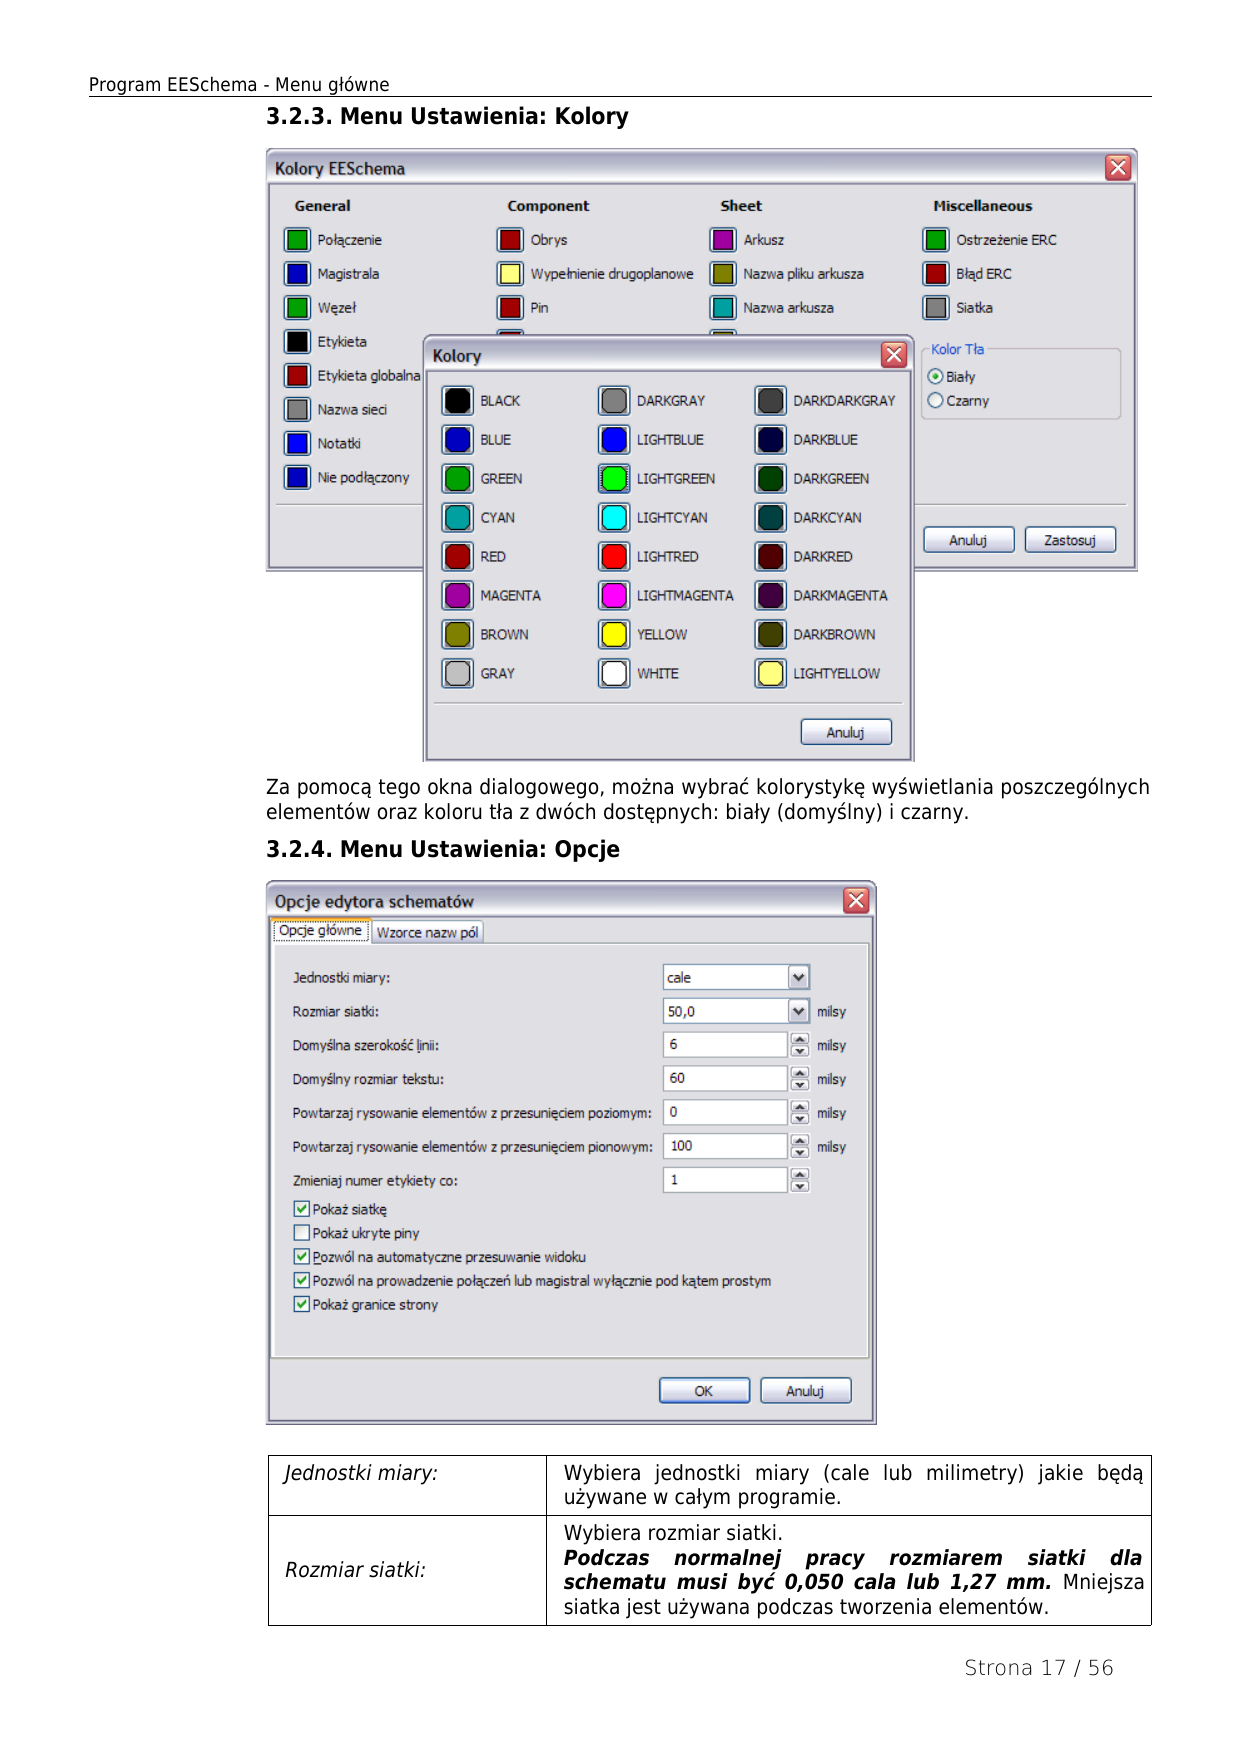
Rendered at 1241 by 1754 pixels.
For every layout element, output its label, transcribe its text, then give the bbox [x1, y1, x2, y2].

subtitle Menu Ustawienia: Opcje [266, 836, 1152, 863]
text Za pomocą tego okna dialogowego, można wybrać kolorystykę wyświetlania poszczególnych elementów oraz koloru tła z dwóch dostępnych: biały (domyślny) i czarny. [266, 775, 1152, 824]
table_header Wybiera jednostki miary (cale lub milimetry) jakie będą używane w całym programie. [547, 1456, 1151, 1515]
picture [265, 880, 877, 1425]
table_header Jednostki miary: [269, 1456, 546, 1515]
subtitle Menu Ustawienia: Kolory [266, 103, 1152, 130]
table_cell Rozmiar siatki: [269, 1516, 546, 1625]
table_cell Wybiera rozmiar siatki. Podczas normalnej pracy rozmiarem siatki dla schematu musi być 0,050 cala lub 1,27 mm. Mniejsza siatka jest używana podczas tworzenia elementów. [547, 1516, 1151, 1625]
